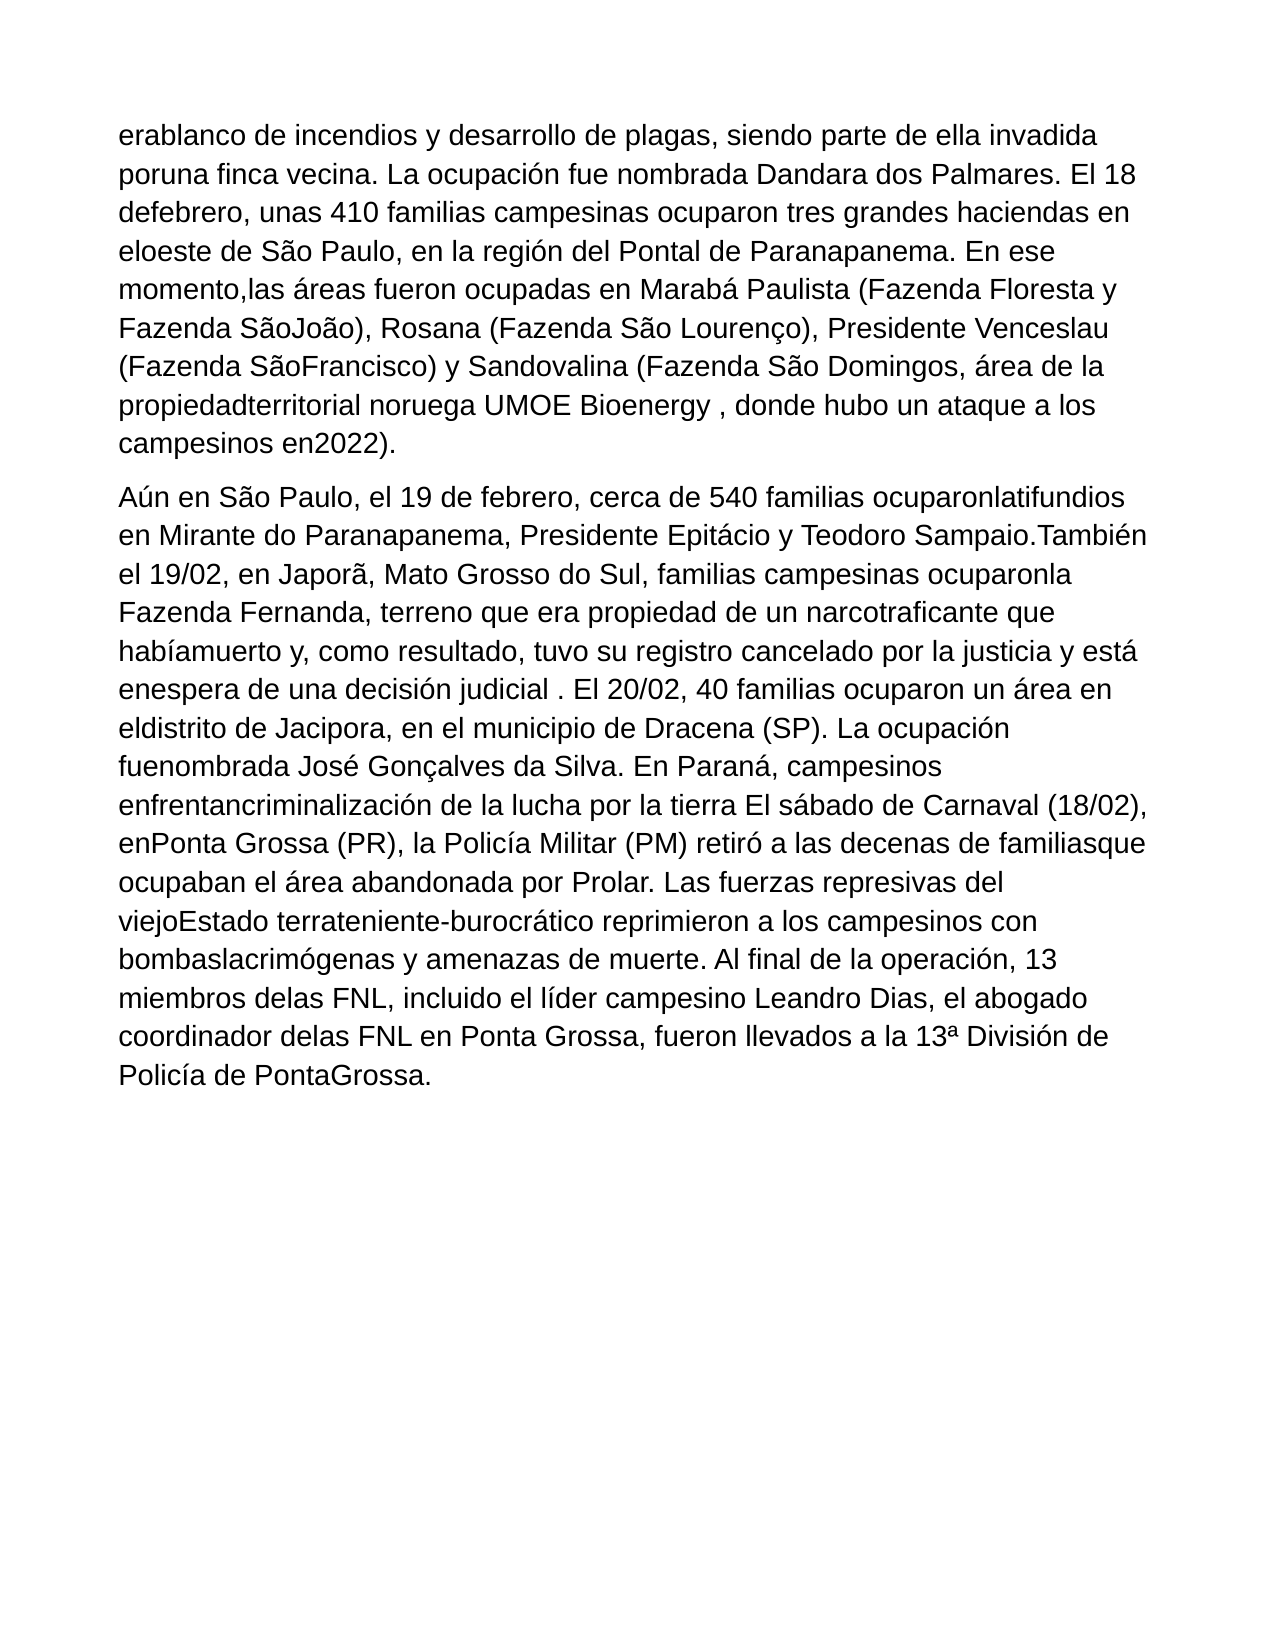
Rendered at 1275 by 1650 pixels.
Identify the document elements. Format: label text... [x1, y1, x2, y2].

text erablanco de incendios y desarrollo de plagas, siendo parte de ella invadida poruna finca vecina. La ocupación fue nombrada Dandara dos Palmares. El 18 defebrero, unas 410 familias campesinas ocuparon tres grandes haciendas en eloeste de São Paulo, en la región del Pontal de Paranapanema. En ese momento,las áreas fueron ocupadas en Marabá Paulista (Fazenda Floresta y Fazenda SãoJoão), Rosana (Fazenda São Lourenço), Presidente Venceslau (Fazenda SãoFrancisco) y Sandovalina (Fazenda São Domingos, área de la propiedadterritorial noruega UMOE Bioenergy , donde hubo un ataque a los campesinos en2022). [118, 118, 1157, 460]
text Aún en São Paulo, el 19 de febrero, cerca de 540 familias ocuparonlatifundios en Mirante do Paranapanema, Presidente Epitácio y Teodoro Sampaio.También el 19/02, en Japorã, Mato Grosso do Sul, familias campesinas ocuparonla Fazenda Fernanda, terreno que era propiedad de un narcotraficante que habíamuerto y, como resultado, tuvo su registro cancelado por la justicia y está enespera de una decisión judicial . El 20/02, 40 familias ocuparon un área en eldistrito de Jacipora, en el municipio de Dracena (SP). La ocupación fuenombrada José Gonçalves da Silva. En Paraná, campesinos enfrentancriminalización de la lucha por la tierra El sábado de Carnaval (18/02), enPonta Grossa (PR), la Policía Militar (PM) retiró a las decenas de familiasque ocupaban el área abandonada por Prolar. Las fuerzas represivas del viejoEstado terrateniente-burocrático reprimieron a los campesinos con bombaslacrimógenas y amenazas de muerte. Al final de la operación, 13 miembros delas FNL, incluido el líder campesino Leandro Dias, el abogado coordinador delas FNL en Ponta Grossa, fueron llevados a la 13ª División de Policía de PontaGrossa. [118, 479, 1157, 1091]
